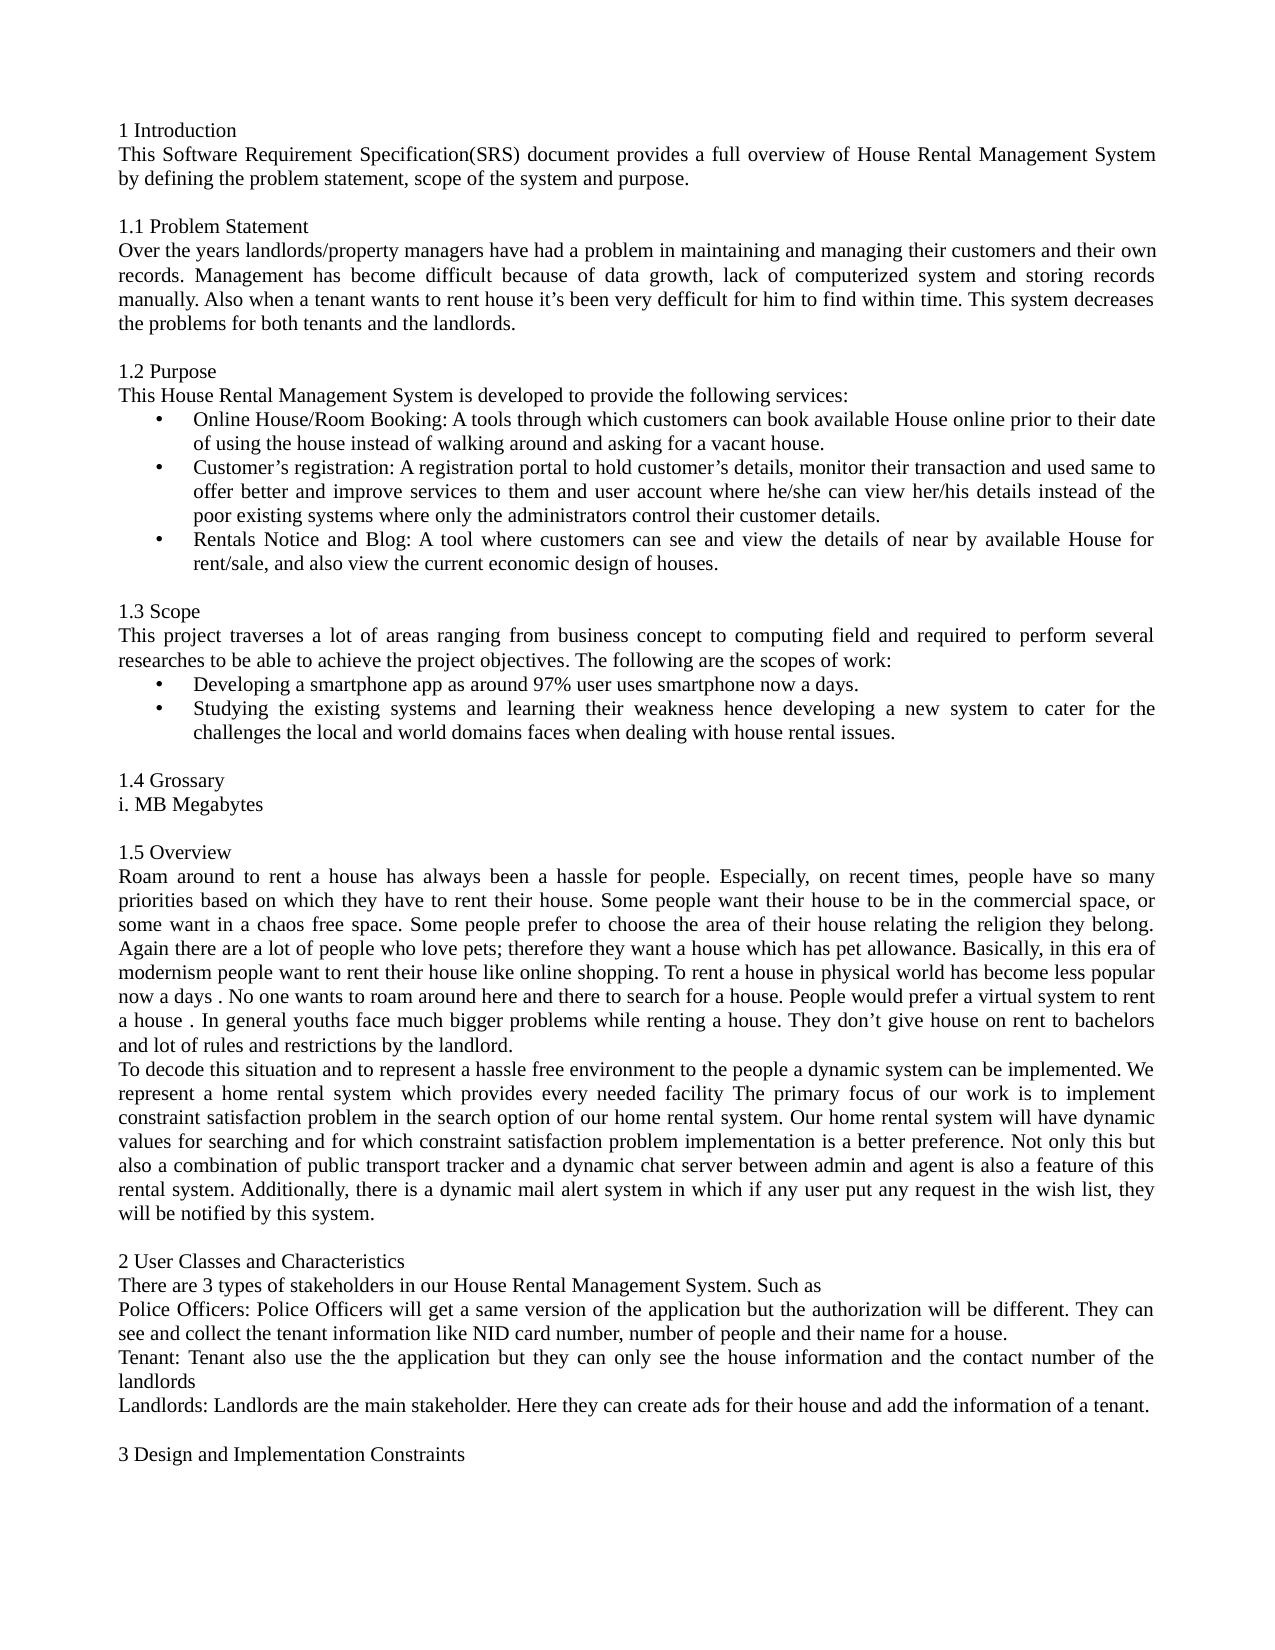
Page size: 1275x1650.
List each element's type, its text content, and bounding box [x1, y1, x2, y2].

text Roam around to rent a house has always been a hassle for people. Especially, on recent times, people have so many priorities based on which they have to rent their house. Some people want their house to be in the commercial space, or some want in a chaos free space. Some people prefer to choose the area of their house relating the religion they belong. Again there are a lot of people who love pets; therefore they want a house which has pet allowance. Basically, in this era of modernism people want to rent their house like online shopping. To rent a house in physical world has become less popular now a days . No one wants to roam around here and there to search for a house. People would prefer a virtual system to rent a house . In general youths face much bigger problems while renting a house. They don’t give house on rent to bachelors and lot of rules and restrictions by the landlord. [118, 864, 1157, 1057]
text i. MB Megabytes [118, 792, 1157, 816]
list Rentals Notice and Blog: A tool where customers can see and view the details of near by available House for rent/sale, and also view the current economic design of houses. [156, 527, 1157, 575]
text This project traverses a lot of areas ranging from business concept to computing field and required to perform several researches to be able to achieve the project objectives. The following are the scopes of work: [118, 623, 1157, 672]
text 1.3 Scope [118, 599, 1157, 623]
text Tenant: Tenant also use the the application but they can only see the house information and the contact number of the landlords [118, 1345, 1157, 1393]
text 2 User Classes and Characteristics [118, 1249, 1157, 1273]
text 1 Introduction [118, 118, 1157, 142]
text This Software Requirement Specification(SRS) document provides a full overview of House Rental Management System by defining the problem statement, scope of the system and purpose. [118, 142, 1157, 190]
text 1.1 Problem Statement [118, 214, 1157, 238]
list Studying the existing systems and learning their weakness hence developing a new system to cater for the challenges the local and world domains faces when dealing with house rental issues. [156, 696, 1157, 744]
text There are 3 types of stakeholders in our House Rental Management System. Such as [118, 1273, 1157, 1297]
list Developing a smartphone app as around 97% user uses smartphone now a days. [156, 672, 1157, 696]
text To decode this situation and to represent a hassle free environment to the people a dynamic system can be implemented. We represent a home rental system which provides every needed facility The primary focus of our work is to implement constraint satisfaction problem in the search option of our home rental system. Our home rental system will have dynamic values for searching and for which constraint satisfaction problem implementation is a better preference. Not only this but also a combination of public transport tracker and a dynamic chat server between admin and agent is also a feature of this rental system. Additionally, there is a dynamic mail alert system in which if any user put any request in the wish list, they will be notified by this system. [118, 1057, 1157, 1225]
text 1.5 Overview [118, 840, 1157, 864]
text Over the years landlords/property managers have had a problem in maintaining and managing their customers and their own records. Management has become difficult because of data growth, lack of computerized system and storing records manually. Also when a tenant wants to rent house it’s been very defficult for him to find within time. This system decreases the problems for both tenants and the landlords. [118, 238, 1157, 335]
list Customer’s registration: A registration portal to hold customer’s details, monitor their transaction and used same to offer better and improve services to them and user account where he/she can view her/his details instead of the poor existing systems where only the administrators control their customer details. [156, 455, 1157, 527]
text 1.4 Grossary [118, 768, 1157, 792]
text 1.2 Purpose [118, 359, 1157, 383]
text Police Officers: Police Officers will get a same version of the application but the authorization will be different. They can see and collect the tenant information like NID card number, number of people and their name for a house. [118, 1297, 1157, 1345]
list Online House/Room Booking: A tools through which customers can book available House online prior to their date of using the house instead of walking around and asking for a vacant house. [156, 407, 1157, 455]
text Landlords: Landlords are the main stakeholder. Here they can create ads for their house and add the information of a tenant. [118, 1393, 1157, 1417]
text 3 Design and Implementation Constraints [118, 1442, 1157, 1466]
text This House Rental Management System is developed to provide the following services: [118, 383, 1157, 407]
